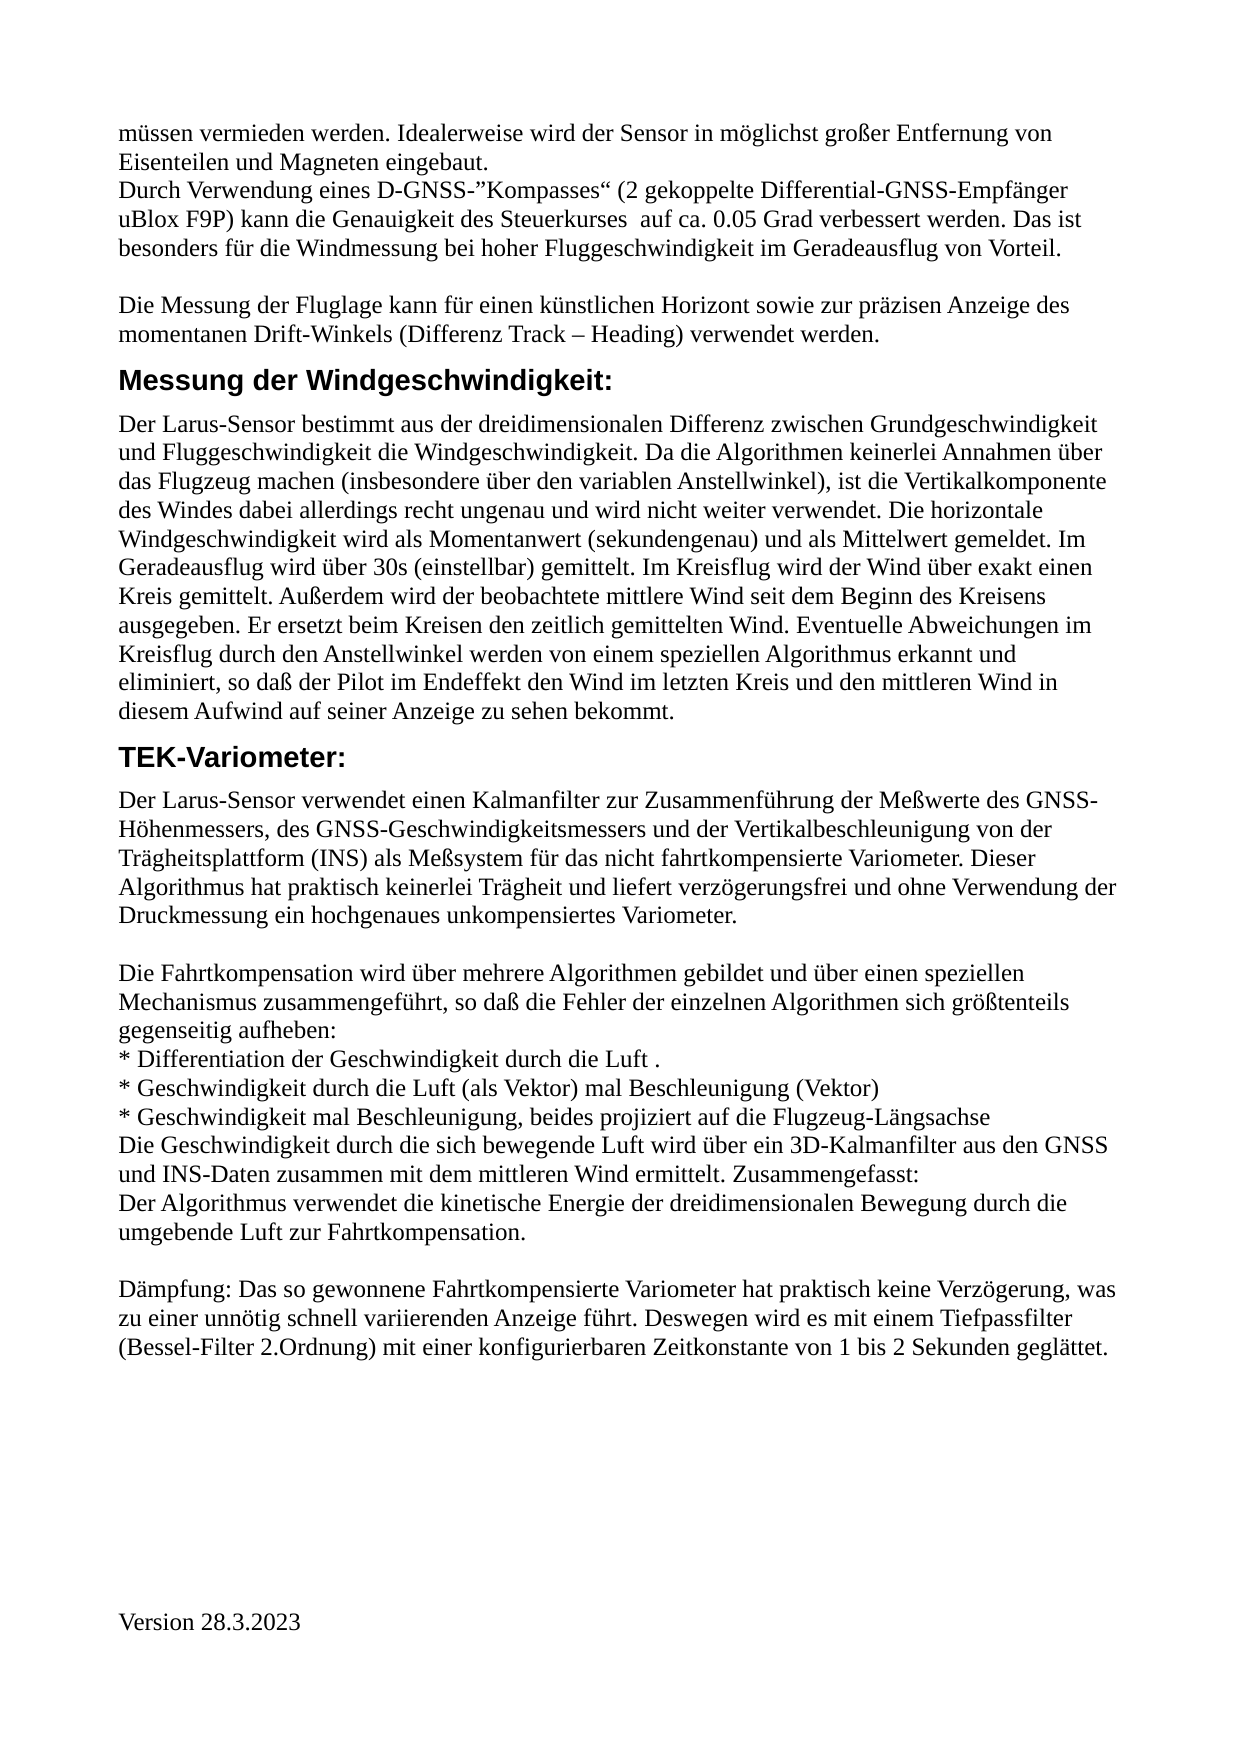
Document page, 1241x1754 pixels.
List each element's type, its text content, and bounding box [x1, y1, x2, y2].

text müssen vermieden werden. Idealerweise wird der Sensor in möglichst großer Entfernung von Eisenteilen und Magneten eingebaut. [118, 118, 1122, 176]
subtitle TEK-Variometer: [118, 739, 1122, 773]
text Der Larus-Sensor bestimmt aus der dreidimensionalen Differenz zwischen Grundgeschwindigkeit und Fluggeschwindigkeit die Windgeschwindigkeit. Da die Algorithmen keinerlei Annahmen über das Flugzeug machen (insbesondere über den variablen Anstellwinkel), ist die Vertikalkomponente des Windes dabei allerdings recht ungenau und wird nicht weiter verwendet. Die horizontale Windgeschwindigkeit wird als Momentanwert (sekundengenau) und als Mittelwert gemeldet. Im Geradeausflug wird über 30s (einstellbar) gemittelt. Im Kreisflug wird der Wind über exakt einen Kreis gemittelt. Außerdem wird der beobachtete mittlere Wind seit dem Beginn des Kreisens ausgegeben. Er ersetzt beim Kreisen den zeitlich gemittelten Wind. Eventuelle Abweichungen im Kreisflug durch den Anstellwinkel werden von einem speziellen Algorithmus erkannt und eliminiert, so daß der Pilot im Endeffekt den Wind im letzten Kreis und den mittleren Wind in diesem Aufwind auf seiner Anzeige zu sehen bekommt. [118, 409, 1122, 725]
text Die Fahrtkompensation wird über mehrere Algorithmen gebildet und über einen speziellen Mechanismus zusammengeführt, so daß die Fehler der einzelnen Algorithmen sich größtenteils gegenseitig aufheben: * Differentiation der Geschwindigkeit durch die Luft . * Geschwindigkeit durch die Luft (als Vektor) mal Beschleunigung (Vektor) * Geschwindigkeit mal Beschleunigung, beides projiziert auf die Flugzeug-Längsachse Die Geschwindigkeit durch die sich bewegende Luft wird über ein 3D-Kalmanfilter aus den GNSS und INS-Daten zusammen mit dem mittleren Wind ermittelt. Zusammengefasst: Der Algorithmus verwendet die kinetische Energie der dreidimensionalen Bewegung durch die umgebende Luft zur Fahrtkompensation. [118, 929, 1122, 1246]
subtitle Messung der Windgeschwindigkeit: [118, 363, 1122, 396]
text Der Larus-Sensor verwendet einen Kalmanfilter zur Zusammenführung der Meßwerte des GNSS-Höhenmessers, des GNSS-Geschwindigkeitsmessers und der Vertikalbeschleunigung von der Trägheitsplattform (INS) als Meßsystem für das nicht fahrtkompensierte Variometer. Dieser Algorithmus hat praktisch keinerlei Trägheit und liefert verzögerungsfrei und ohne Verwendung der Druckmessung ein hochgenaues unkompensiertes Variometer. [118, 786, 1122, 929]
text Durch Verwendung eines D-GNSS-”Kompasses“ (2 gekoppelte Differential-GNSS-Empfänger uBlox F9P) kann die Genauigkeit des Steuerkurses auf ca. 0.05 Grad verbessert werden. Das ist besonders für die Windmessung bei hoher Fluggeschwindigkeit im Geradeausflug von Vorteil. [118, 176, 1122, 291]
text Dämpfung: Das so gewonnene Fahrtkompensierte Variometer hat praktisch keine Verzögerung, was zu einer unnötig schnell variierenden Anzeige führt. Deswegen wird es mit einem Tiefpassfilter (Bessel-Filter 2.Ordnung) mit einer konfigurierbaren Zeitkonstante von 1 bis 2 Sekunden geglättet. [118, 1274, 1122, 1389]
text Die Messung der Fluglage kann für einen künstlichen Horizont sowie zur präzisen Anzeige des momentanen Drift-Winkels (Differenz Track – Heading) verwendet werden. [118, 291, 1122, 348]
